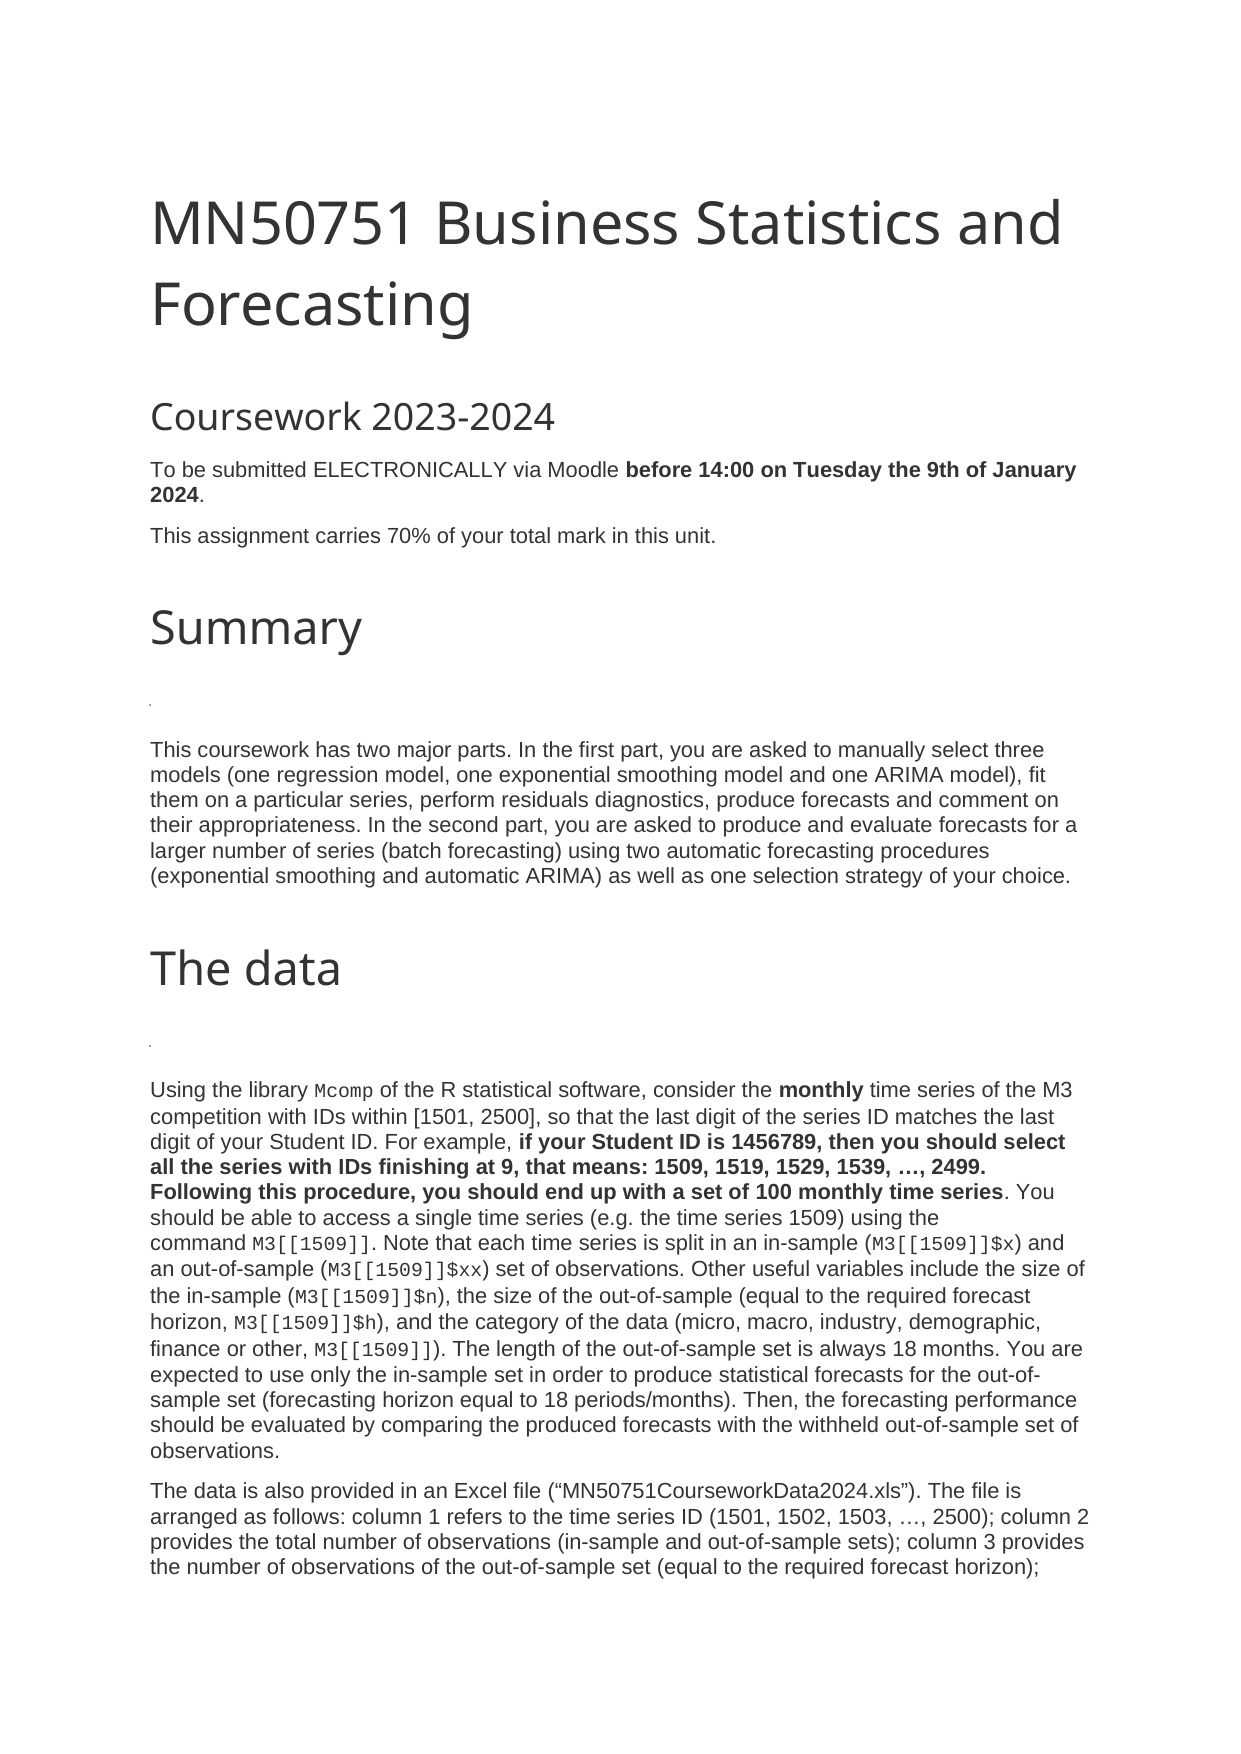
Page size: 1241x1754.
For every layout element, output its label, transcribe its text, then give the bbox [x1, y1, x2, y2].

subtitle MN50751 Business Statistics and Forecasting [150, 181, 1090, 343]
text Using the library Mcomp of the R statistical software, consider the monthly time series of the M3 competition with IDs within [1501, 2500], so that the last digit of the series ID matches the last digit of your Student ID. For example, if your Student ID is 1456789, then you should select all the series with IDs finishing at 9, that means: 1509, 1519, 1529, 1539, …, 2499. Following this procedure, you should end up with a set of 100 monthly time series. You should be able to access a single time series (e.g. the time series 1509) using the command M3[[1509]]. Note that each time series is split in an in-sample (M3[[1509]]$x) and an out-of-sample (M3[[1509]]$xx) set of observations. Other useful variables include the size of the in-sample (M3[[1509]]$n), the size of the out-of-sample (equal to the required forecast horizon, M3[[1509]]$h), and the category of the data (micro, macro, industry, demographic, finance or other, M3[[1509]]). The length of the out-of-sample set is always 18 months. You are expected to use only the in-sample set in order to produce statistical forecasts for the out-of-sample set (forecasting horizon equal to 18 periods/months). Then, the forecasting performance should be evaluated by comparing the produced forecasts with the withheld out-of-sample set of observations. [150, 1077, 1090, 1463]
text The data is also provided in an Excel file (“MN50751CourseworkData2024.xls”). The file is arranged as follows: column 1 refers to the time series ID (1501, 1502, 1503, …, 2500); column 2 provides the total number of observations (in-sample and out-of-sample sets); column 3 provides the number of observations of the out-of-sample set (equal to the required forecast horizon); [150, 1478, 1090, 1579]
subtitle Coursework 2023-2024 [150, 390, 1090, 441]
text To be submitted ELECTRONICALLY via Moodle before 14:00 on Tuesday the 9th of January 2024. [150, 456, 1090, 507]
text This coursework has two major parts. In the first part, you are asked to manually select three models (one regression model, one exponential smoothing model and one ARIMA model), fit them on a particular series, perform residuals diagnostics, produce forecasts and comment on their appropriateness. In the second part, you are asked to produce and evaluate forecasts for a larger number of series (batch forecasting) using two automatic forecasting procedures (exponential smoothing and automatic ARIMA) as well as one selection strategy of your choice. [150, 737, 1090, 888]
subtitle Summary [150, 594, 1090, 658]
text This assignment carries 70% of your total mark in this unit. [150, 522, 1090, 548]
subtitle The data [150, 935, 1090, 999]
